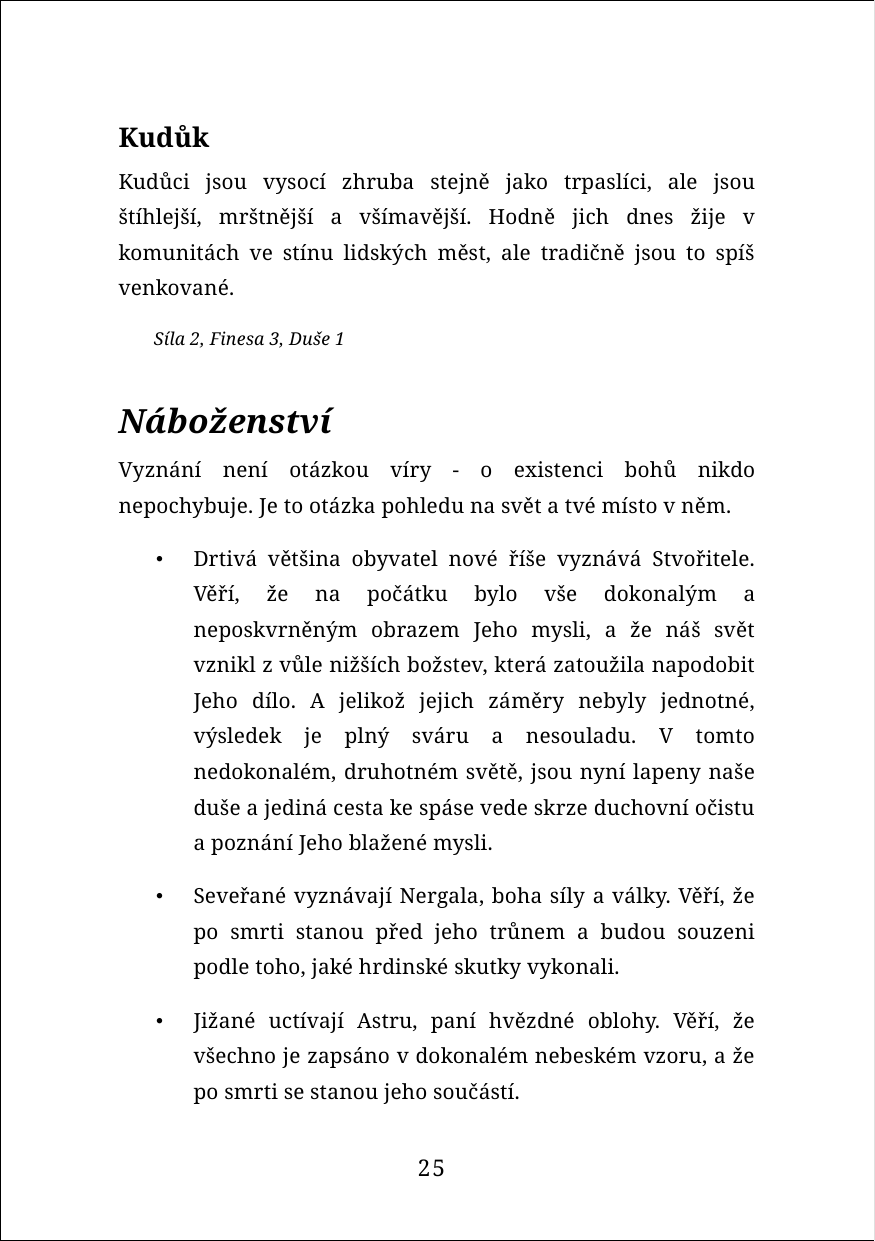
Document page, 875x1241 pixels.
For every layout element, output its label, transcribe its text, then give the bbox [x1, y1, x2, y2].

text Kudůci jsou vysocí zhruba stejně jako trpaslíci, ale jsou štíhlejší, mrštnější a všímavější. Hodně jich dnes žije v komunitách ve stínu lidských měst, ale tradičně jsou to spíš venkované. [118, 167, 756, 302]
list Jižané uctívají Astru, paní hvězdné oblohy. Věří, že všechno je zapsáno v dokonalém nebeském vzoru, a že po smrti se stanou jeho součástí. [156, 1006, 756, 1105]
subtitle Náboženství [118, 398, 756, 443]
list Drtivá většina obyvatel nové říše vyznává Stvořitele. Věří, že na počátku bylo vše dokonalým a neposkvrněným obrazem Jeho mysli, a že náš svět vznikl z vůle nižších božstev, která zatoužila napodobit Jeho dílo. A jelikož jejich záměry nebyly jednotné, výsledek je plný sváru a nesouladu. V tomto nedokonalém, druhotném světě, jsou nyní lapeny naše duše a jediná cesta ke spáse vede skrze duchovní očistu a poznání Jeho blažené mysli. [156, 544, 756, 857]
text Vyznání není otázkou víry - o existenci bohů nikdo nepochybuje. Je to otázka pohledu na svět a tvé místo v něm. [118, 455, 756, 519]
list Síla 2, Finesa 3, Duše 1 [154, 327, 756, 351]
subtitle Kudůk [118, 118, 756, 155]
list Seveřané vyznávají Nergala, boha síly a války. Věří, že po smrti stanou před jeho trůnem a budou souzeni podle toho, jaké hrdinské skutky vykonali. [156, 881, 756, 981]
